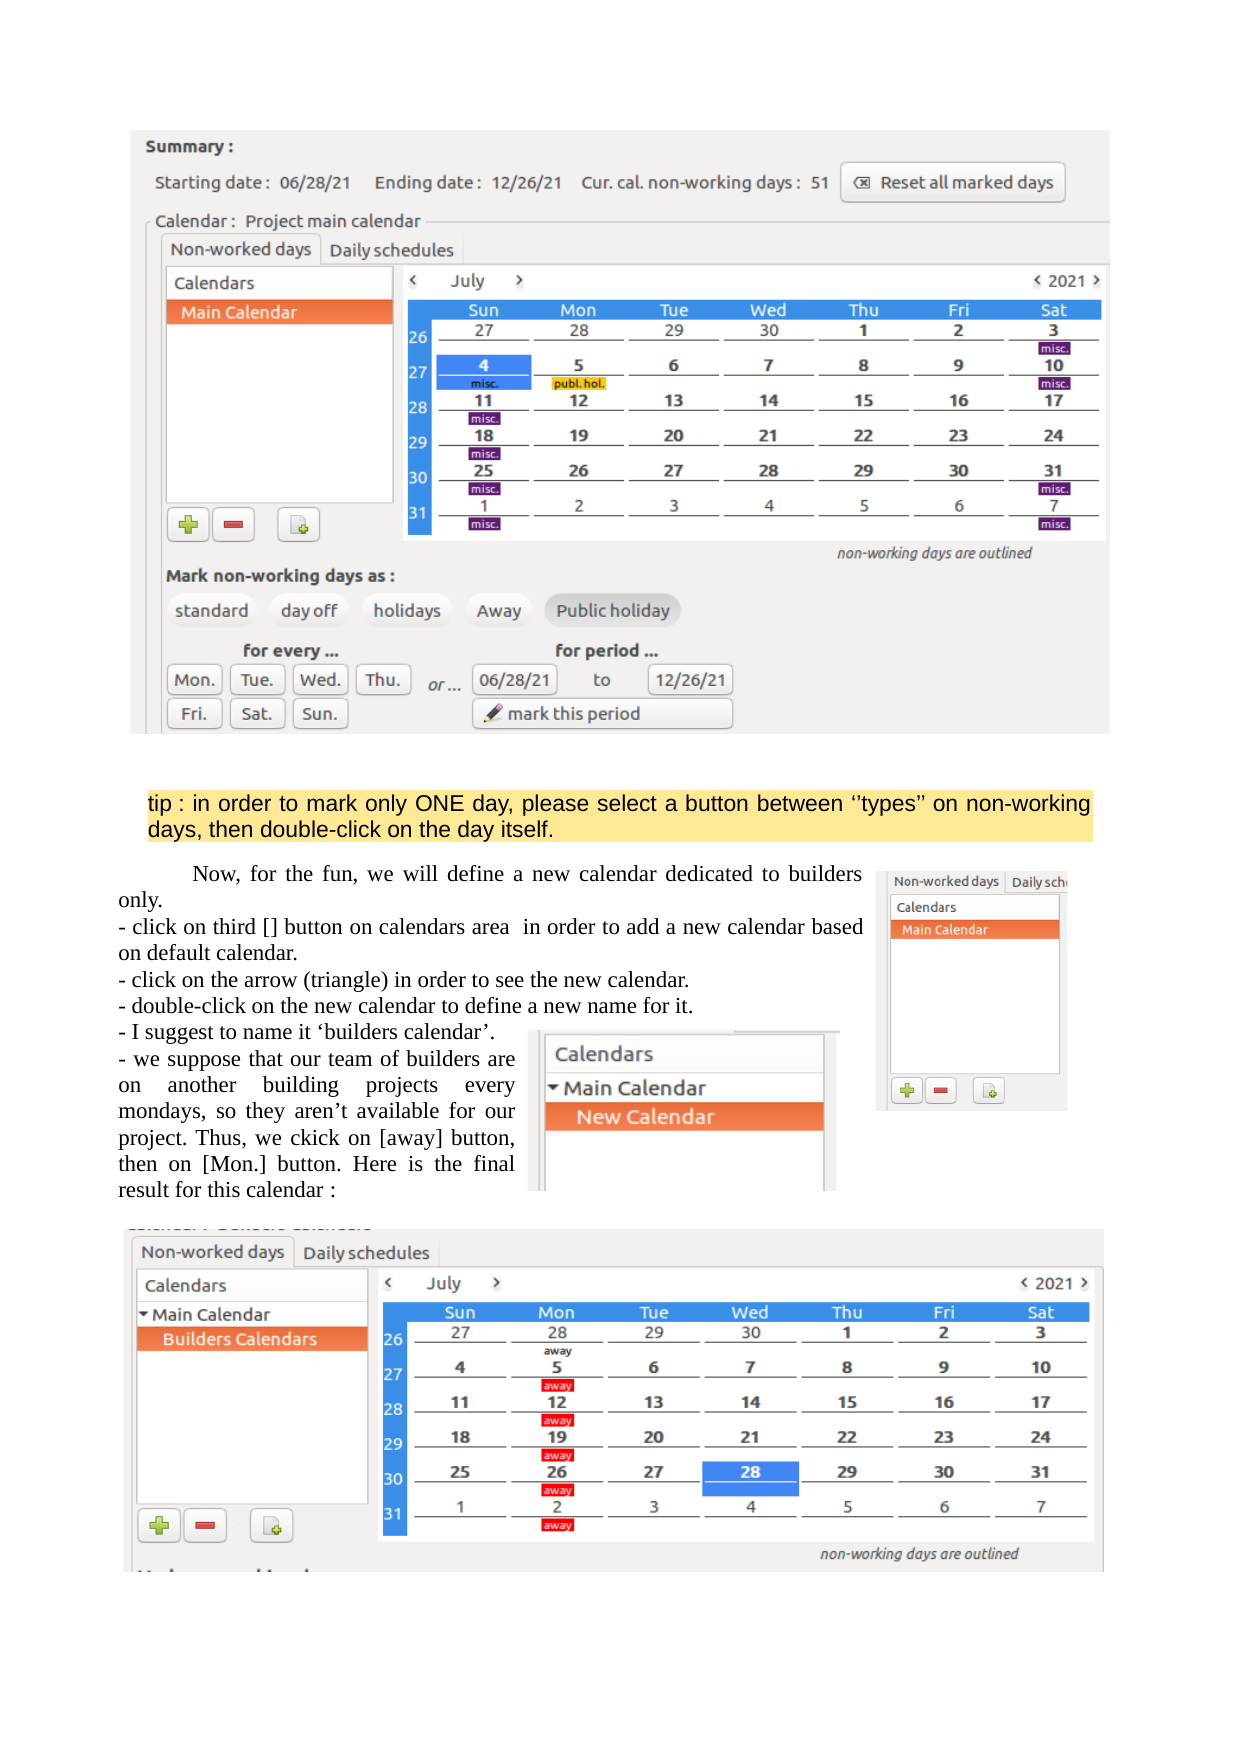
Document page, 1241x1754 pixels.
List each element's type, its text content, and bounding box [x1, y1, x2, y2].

text - click on the arrow (triangle) in order to see the new calendar. [118, 966, 864, 992]
picture [875, 871, 1068, 1111]
text - double-click on the new calendar to define a new name for it. [118, 992, 864, 1018]
text [1079, 1018, 1122, 1045]
picture [527, 1030, 841, 1191]
text [1079, 913, 1122, 966]
text [852, 1045, 1122, 1203]
text Now, for the fun, we will define a new calendar dedicated to builders only. [118, 860, 1122, 1123]
picture [129, 130, 1111, 734]
text - I suggest to name it ‘builders calendar’. [118, 1018, 864, 1203]
text - we suppose that our team of builders are on another building projects every mondays, so they aren’t available for our project. Thus, we ckick on [away] button, then on [Mon.] button. Here is the final result for this calendar : [118, 1045, 516, 1203]
text - click on third [] button on calendars area in order to add a new calendar based on default calendar. [118, 913, 864, 966]
text tip : in order to mark only ONE day, please select a button between ‘’types’’ on non-working days, then double-click on the day itself. [148, 790, 1093, 842]
picture [123, 1229, 1104, 1572]
